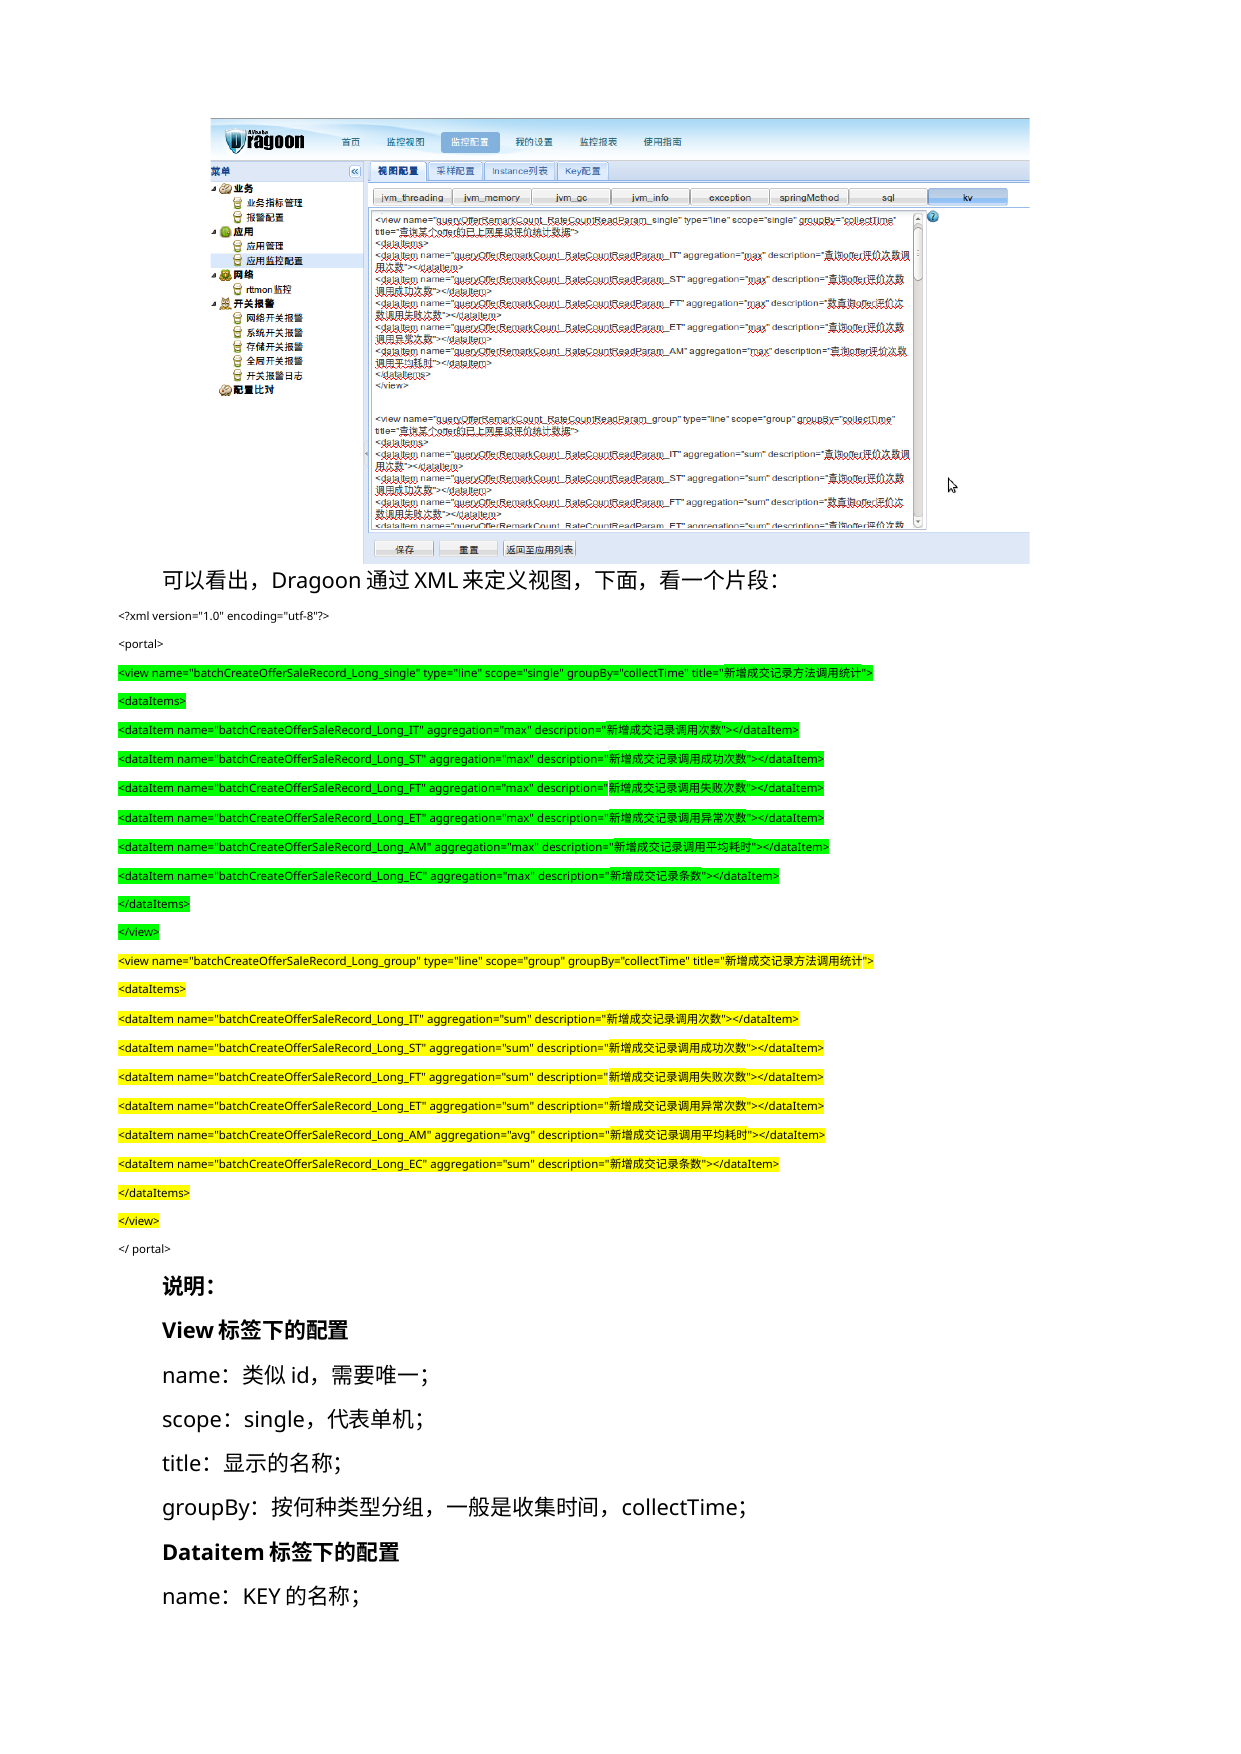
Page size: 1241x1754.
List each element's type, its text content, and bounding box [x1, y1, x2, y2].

text </ portal> [118, 1241, 1122, 1257]
text <dataItem name="batchCreateOfferSaleRecord_Long_FT" aggregation="max" description="新增成交记录调用失败次数"></dataItem> [118, 779, 1122, 796]
text <dataItems> [118, 693, 1122, 709]
text </dataItems> [118, 1185, 1122, 1200]
text groupBy：按何种类型分组，一般是收集时间，collectTime； [118, 1490, 1122, 1522]
text <dataItem name="batchCreateOfferSaleRecord_Long_ET" aggregation="max" description="新增成交记录调用异常次数"></dataItem> [118, 809, 1122, 825]
text <portal> [118, 636, 1122, 651]
text <view name="batchCreateOfferSaleRecord_Long_group" type="line" scope="group" groupBy="collectTime" title="新增成交记录方法调用统计"> [118, 952, 1122, 969]
text <view name="batchCreateOfferSaleRecord_Long_single" type="line" scope="single" groupBy="collectTime" title="新增成交记录方法调用统计"> [118, 664, 1122, 681]
text <dataItem name="batchCreateOfferSaleRecord_Long_ST" aggregation="sum" description="新增成交记录调用成功次数"></dataItem> [118, 1039, 1122, 1056]
text 可以看出，Dragoon通过XML来定义视图，下面，看一个片段： [118, 118, 1122, 595]
text <dataItem name="batchCreateOfferSaleRecord_Long_AM" aggregation="max" description="新增成交记录调用平均耗时"></dataItem> [118, 838, 1122, 854]
text name：类似id，需要唯一； [118, 1358, 1122, 1389]
text </dataItems> [118, 896, 1122, 912]
text <dataItem name="batchCreateOfferSaleRecord_Long_IT" aggregation="max" description="新增成交记录调用次数"></dataItem> [118, 721, 1122, 738]
text <dataItem name="batchCreateOfferSaleRecord_Long_AM" aggregation="avg" description="新增成交记录调用平均耗时"></dataItem> [118, 1126, 1122, 1143]
text </view> [118, 1213, 1122, 1228]
text <dataItem name="batchCreateOfferSaleRecord_Long_ET" aggregation="sum" description="新增成交记录调用异常次数"></dataItem> [118, 1097, 1122, 1114]
text </view> [118, 924, 1122, 940]
text scope：single，代表单机； [118, 1402, 1122, 1434]
text <dataItem name="batchCreateOfferSaleRecord_Long_ST" aggregation="max" description="新增成交记录调用成功次数"></dataItem> [118, 750, 1122, 767]
text name：KEY的名称； [118, 1579, 1122, 1611]
picture [210, 118, 1030, 564]
text 说明： [118, 1269, 1122, 1301]
text <dataItem name="batchCreateOfferSaleRecord_Long_EC" aggregation="max" description="新增成交记录条数"></dataItem> [118, 867, 1122, 884]
text title：显示的名称； [118, 1446, 1122, 1478]
text View标签下的配置 [118, 1313, 1122, 1345]
text <dataItems> [118, 982, 1122, 997]
text <?xml version="1.0" encoding="utf-8"?> [118, 608, 1122, 623]
text <dataItem name="batchCreateOfferSaleRecord_Long_EC" aggregation="sum" description="新增成交记录条数"></dataItem> [118, 1156, 1122, 1172]
text <dataItem name="batchCreateOfferSaleRecord_Long_FT" aggregation="sum" description="新增成交记录调用失败次数"></dataItem> [118, 1068, 1122, 1085]
text Dataitem标签下的配置 [118, 1535, 1122, 1566]
text <dataItem name="batchCreateOfferSaleRecord_Long_IT" aggregation="sum" description="新增成交记录调用次数"></dataItem> [118, 1010, 1122, 1026]
